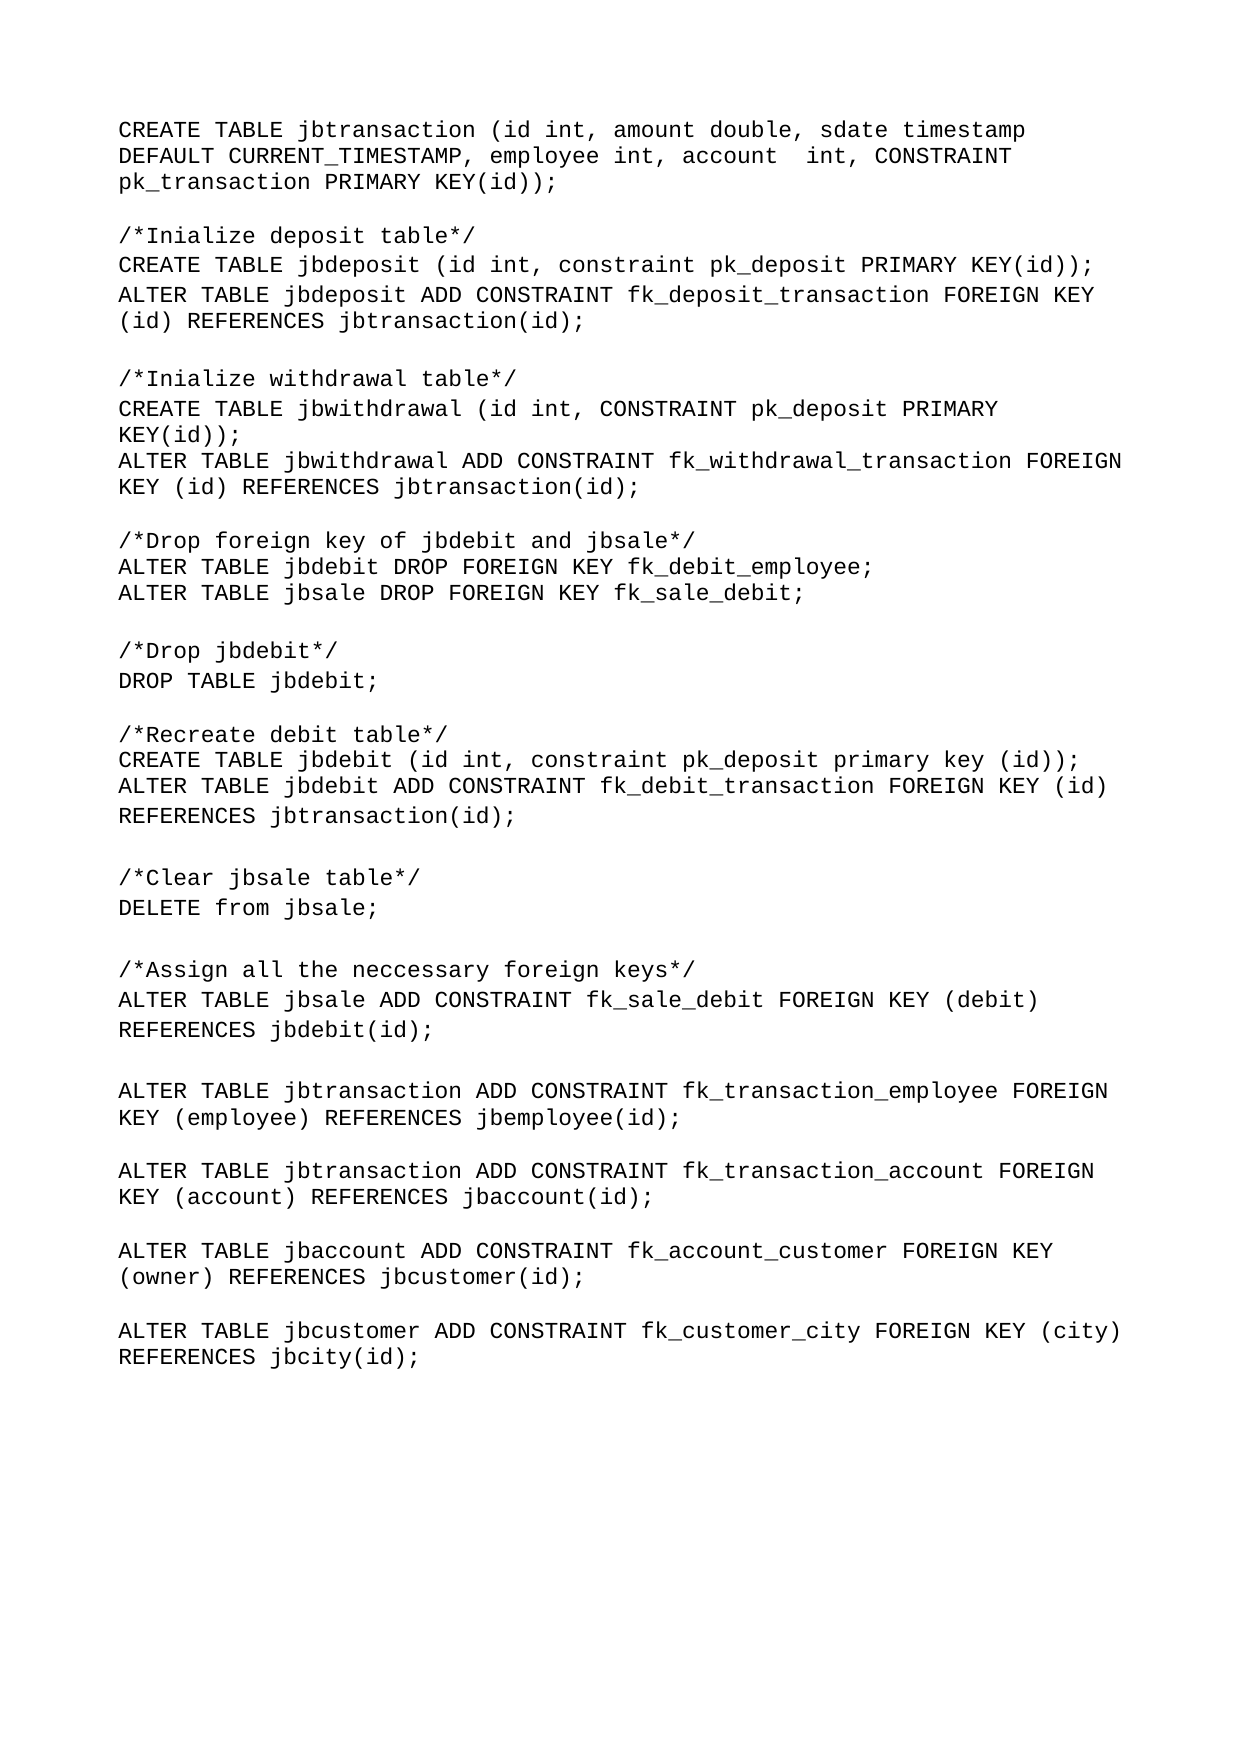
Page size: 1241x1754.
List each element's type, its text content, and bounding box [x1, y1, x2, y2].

text /*Inialize deposit table*/ [118, 224, 1122, 250]
text CREATE TABLE jbdeposit (id int, constraint pk_deposit PRIMARY KEY(id)); [118, 254, 1122, 280]
text CREATE TABLE jbdebit (id int, constraint pk_deposit primary key (id)); [118, 749, 1122, 775]
text DELETE from jbsale; [118, 896, 1131, 922]
text /*Drop jbdebit*/ [118, 639, 1131, 665]
text ALTER TABLE jbdebit ADD CONSTRAINT fk_debit_transaction FOREIGN KEY (id) REFERENCES jbtransaction(id); [118, 775, 1131, 831]
text /*Recreate debit table*/ [118, 723, 1122, 749]
text ALTER TABLE jbtransaction ADD CONSTRAINT fk_transaction_account FOREIGN KEY (account) REFERENCES jbaccount(id); [118, 1160, 1122, 1212]
text DROP TABLE jbdebit; [118, 669, 1122, 695]
text /*Inialize withdrawal table*/ [118, 368, 1122, 393]
text ALTER TABLE jbdebit DROP FOREIGN KEY fk_debit_employee; [118, 555, 1122, 581]
text ALTER TABLE jbcustomer ADD CONSTRAINT fk_customer_city FOREIGN KEY (city) REFERENCES jbcity(id); [118, 1319, 1122, 1371]
text /*Drop foreign key of jbdebit and jbsale*/ [118, 529, 1122, 555]
text /*Assign all the neccessary foreign keys*/ [118, 958, 1131, 984]
text /*Clear jbsale table*/ [118, 867, 1131, 892]
text CREATE TABLE jbtransaction (id int, amount double, sdate timestamp DEFAULT CURRENT_TIMESTAMP, employee int, account int, CONSTRAINT pk_transaction PRIMARY KEY(id)); [118, 118, 1122, 196]
text ALTER TABLE jbsale DROP FOREIGN KEY fk_sale_debit; [118, 581, 1122, 607]
text ALTER TABLE jbdeposit ADD CONSTRAINT fk_deposit_transaction FOREIGN KEY (id) REFERENCES jbtransaction(id); [118, 283, 1122, 335]
text ALTER TABLE jbwithdrawal ADD CONSTRAINT fk_withdrawal_transaction FOREIGN KEY (id) REFERENCES jbtransaction(id); [118, 449, 1122, 501]
text ALTER TABLE jbsale ADD CONSTRAINT fk_sale_debit FOREIGN KEY (debit) REFERENCES jbdebit(id); [118, 988, 1131, 1044]
text ALTER TABLE jbaccount ADD CONSTRAINT fk_account_customer FOREIGN KEY (owner) REFERENCES jbcustomer(id); [118, 1240, 1122, 1292]
text ALTER TABLE jbtransaction ADD CONSTRAINT fk_transaction_employee FOREIGN KEY (employee) REFERENCES jbemployee(id); [118, 1080, 1122, 1132]
text CREATE TABLE jbwithdrawal (id int, CONSTRAINT pk_deposit PRIMARY KEY(id)); [118, 397, 1122, 449]
